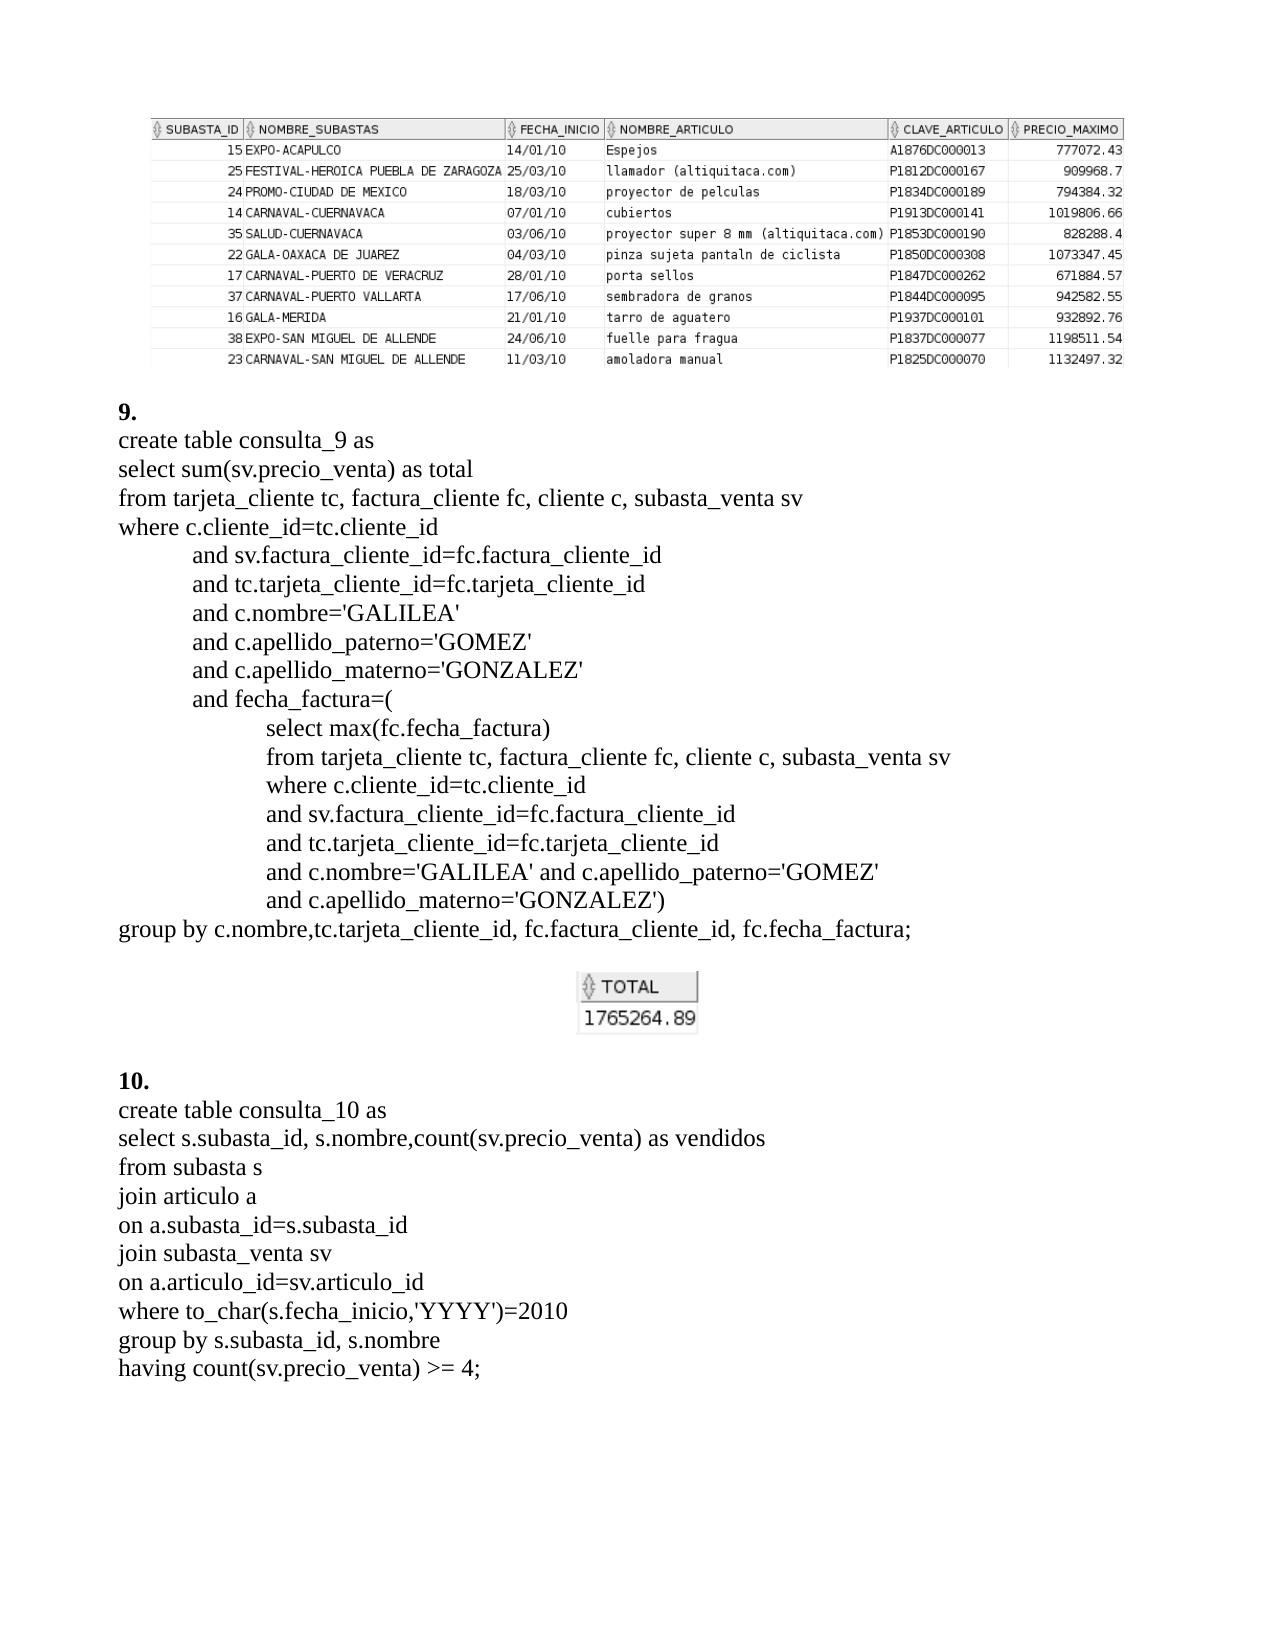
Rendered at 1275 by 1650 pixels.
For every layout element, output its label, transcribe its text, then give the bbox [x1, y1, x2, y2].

text and tc.tarjeta_cliente_id=fc.tarjeta_cliente_id [118, 828, 1157, 857]
text join articulo a [118, 1181, 1157, 1210]
text and c.nombre='GALILEA' and c.apellido_paterno='GOMEZ' [118, 857, 1157, 885]
text and fecha_factura=( [118, 684, 1157, 713]
text on a.articulo_id=sv.articulo_id [118, 1267, 1157, 1296]
text where c.cliente_id=tc.cliente_id [118, 770, 1157, 799]
text 9. [118, 397, 1157, 425]
text on a.subasta_id=s.subasta_id [118, 1210, 1157, 1238]
text having count(sv.precio_venta) >= 4; [118, 1353, 1157, 1382]
text and sv.factura_cliente_id=fc.factura_cliente_id [118, 799, 1157, 828]
text and tc.tarjeta_cliente_id=fc.tarjeta_cliente_id [118, 569, 1157, 598]
text group by s.subasta_id, s.nombre [118, 1325, 1157, 1353]
text where c.cliente_id=tc.cliente_id [118, 512, 1157, 540]
text select sum(sv.precio_venta) as total [118, 454, 1157, 483]
text where to_char(s.fecha_inicio,'YYYY')=2010 [118, 1296, 1157, 1325]
text select s.subasta_id, s.nombre,count(sv.precio_venta) as vendidos [118, 1123, 1157, 1152]
picture [575, 971, 700, 1038]
text and c.apellido_materno='GONZALEZ' [118, 655, 1157, 684]
text and c.apellido_materno='GONZALEZ') [118, 885, 1157, 914]
text create table consulta_9 as [118, 425, 1157, 454]
text from tarjeta_cliente tc, factura_cliente fc, cliente c, subasta_venta sv [118, 483, 1157, 512]
text from subasta s [118, 1152, 1157, 1181]
text and c.apellido_paterno='GOMEZ' [118, 627, 1157, 655]
text from tarjeta_cliente tc, factura_cliente fc, cliente c, subasta_venta sv [118, 742, 1157, 770]
text and sv.factura_cliente_id=fc.factura_cliente_id [118, 540, 1157, 569]
text select max(fc.fecha_factura) [118, 713, 1157, 742]
text join subasta_venta sv [118, 1238, 1157, 1267]
text create table consulta_10 as [118, 1095, 1157, 1123]
text 10. [118, 1066, 1157, 1095]
picture [150, 118, 1125, 368]
text group by c.nombre,tc.tarjeta_cliente_id, fc.factura_cliente_id, fc.fecha_factura; [118, 914, 1157, 943]
text and c.nombre='GALILEA' [118, 598, 1157, 627]
